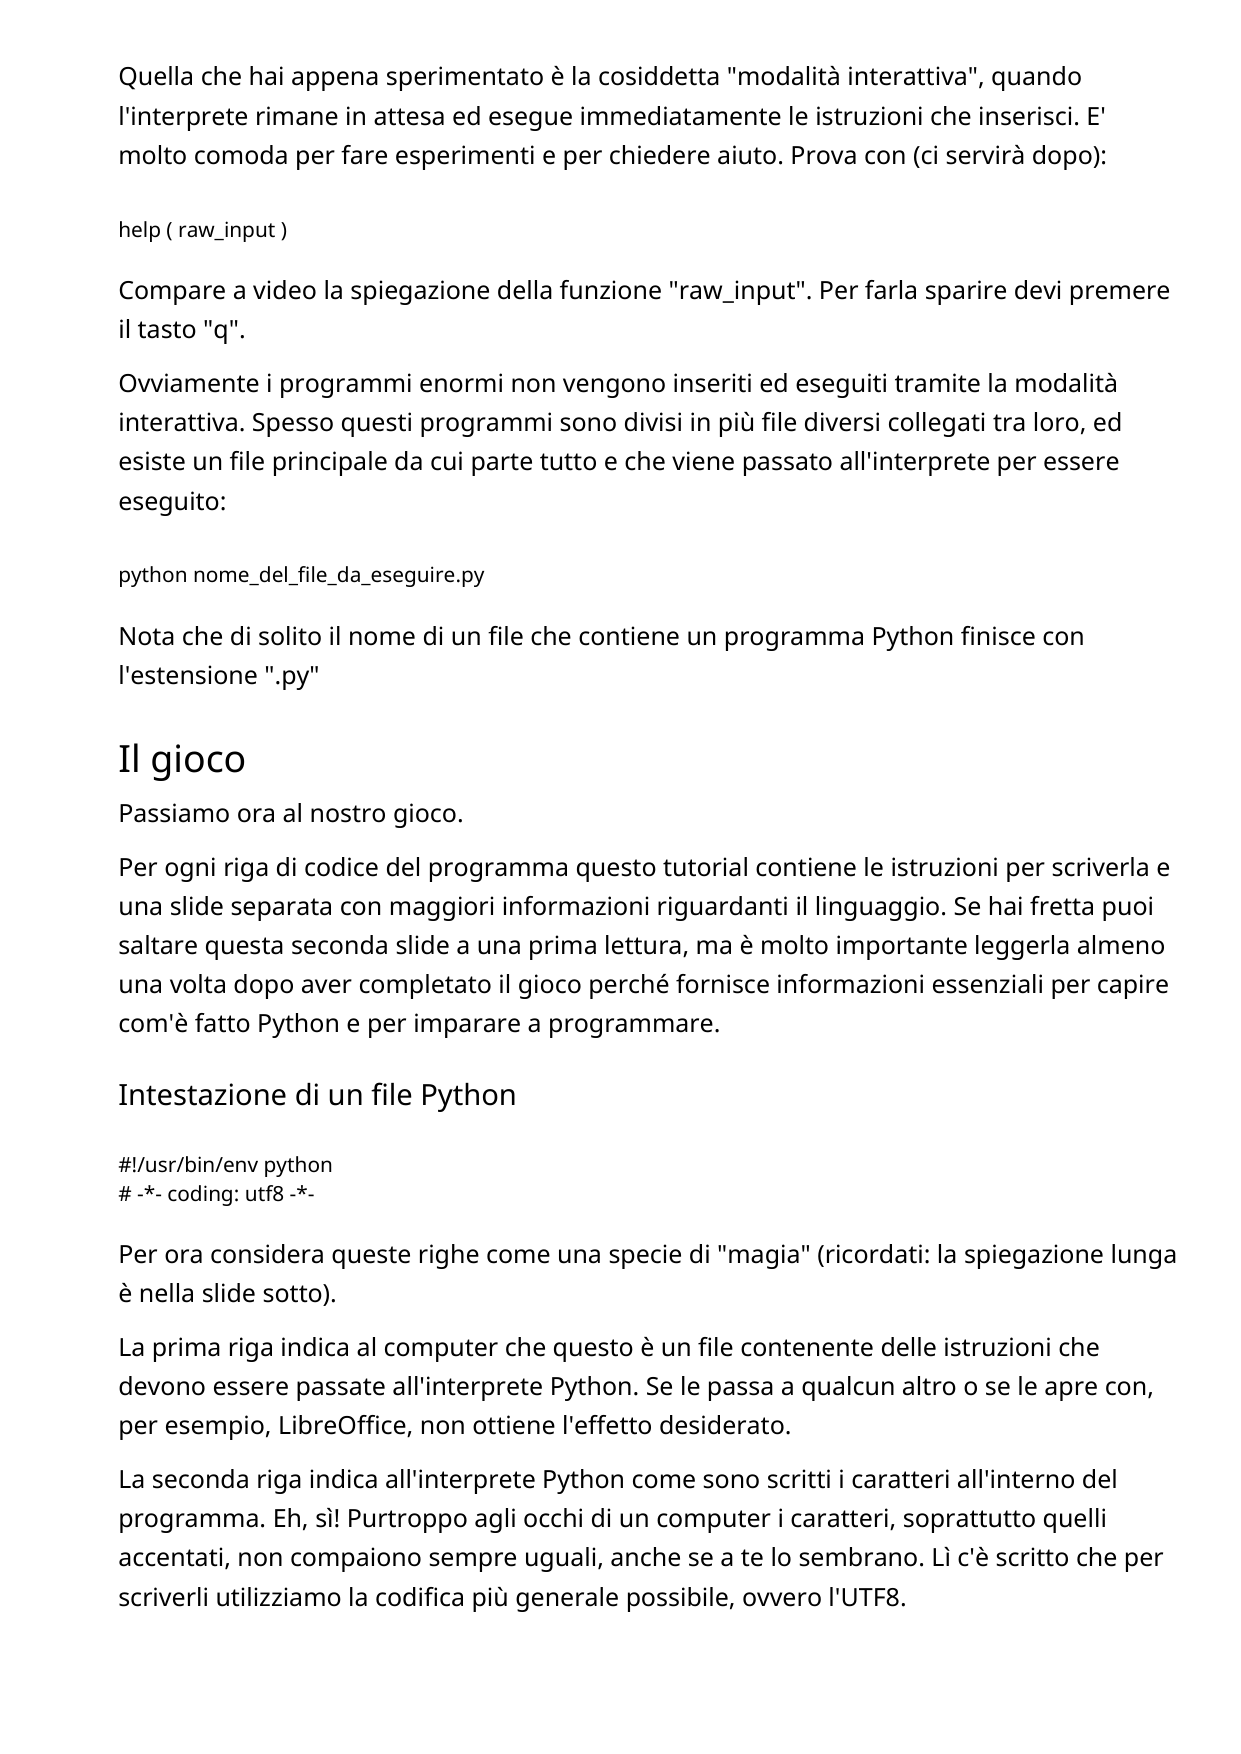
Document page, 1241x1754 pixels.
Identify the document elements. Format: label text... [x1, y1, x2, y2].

text # -*- coding: utf8 -*- [118, 1179, 1181, 1207]
text Quella che hai appena sperimentato è la cosiddetta "modalità interattiva", quando l'interprete rimane in attesa ed esegue immediatamente le istruzioni che inserisci. E' molto comoda per fare esperimenti e per chiedere aiuto. Prova con (ci servirà dopo): [118, 59, 1181, 171]
subtitle Intestazione di un file Python [118, 1074, 1181, 1114]
text Ovviamente i programmi enormi non vengono inseriti ed eseguiti tramite la modalità interattiva. Spesso questi programmi sono divisi in più file diversi collegati tra loro, ed esiste un file principale da cui parte tutto e che viene passato all'interprete per essere eseguito: [118, 366, 1181, 517]
text La prima riga indica al computer che questo è un file contenente delle istruzioni che devono essere passate all'interprete Python. Se le passa a qualcun altro o se le apre con, per esempio, LibreOffice, non ottiene l'effetto desiderato. [118, 1329, 1181, 1442]
text #!/usr/bin/env python [118, 1150, 1181, 1179]
text Per ora considera queste righe come una specie di "magia" (ricordati: la spiegazione lunga è nella slide sotto). [118, 1237, 1181, 1310]
text python nome_del_file_da_eseguire.py [118, 561, 1181, 589]
text Compare a video la spiegazione della funzione "raw_input". Per farla sparire devi premere il tasto "q". [118, 273, 1181, 346]
text help ( raw_input ) [118, 215, 1181, 243]
text La seconda riga indica all'interprete Python come sono scritti i caratteri all'interno del programma. Eh, sì! Purtroppo agli occhi di un computer i caratteri, soprattutto quelli accentati, non compaiono sempre uguali, anche se a te lo sembrano. Lì c'è scritto che per scriverli utilizziamo la codifica più generale possibile, ovvero l'UTF8. [118, 1462, 1181, 1613]
text Per ogni riga di codice del programma questo tutorial contiene le istruzioni per scriverla e una slide separata con maggiori informazioni riguardanti il linguaggio. Se hai fretta puoi saltare questa seconda slide a una prima lettura, ma è molto importante leggerla almeno una volta dopo aver completato il gioco perché fornisce informazioni essenziali per capire com'è fatto Python e per imparare a programmare. [118, 849, 1181, 1040]
text Passiamo ora al nostro gioco. [118, 796, 1181, 830]
subtitle Il gioco [118, 732, 1181, 783]
text Nota che di solito il nome di un file che contiene un programma Python finisce con l'estensione ".py" [118, 618, 1181, 692]
